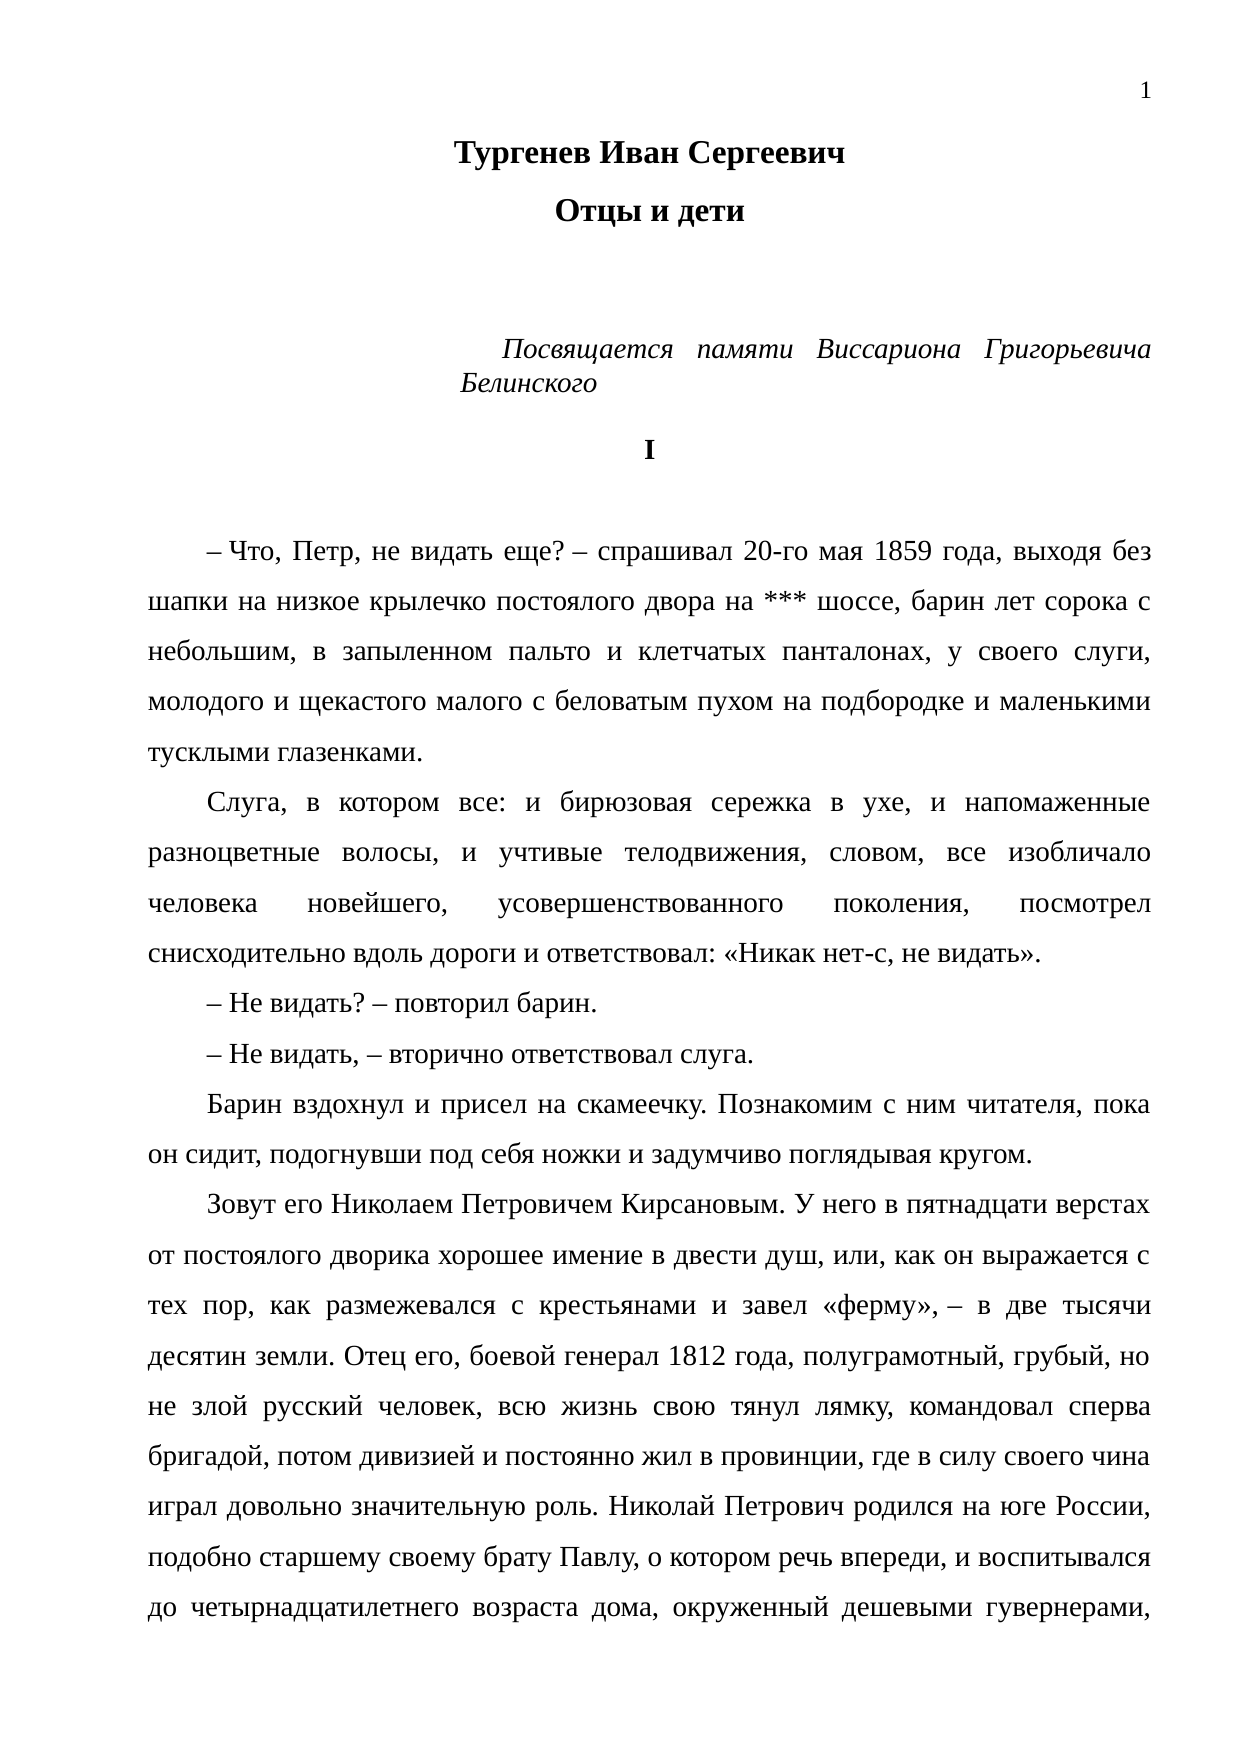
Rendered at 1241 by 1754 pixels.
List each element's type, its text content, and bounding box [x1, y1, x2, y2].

text – Не видать? – повторил барин. [148, 985, 1152, 1019]
text Зовут его Николаем Петровичем Кирсановым. У него в пятнадцати верстах от постоялого дворика хорошее имение в двести душ, или, как он выражается с тех пор, как размежевался с крестьянами и завел «ферму», – в две тысячи десятин земли. Отец его, боевой генерал 1812 года, полуграмотный, грубый, но не злой русский человек, всю жизнь свою тянул лямку, командовал сперва бригадой, потом дивизией и постоянно жил в провинции, где в силу своего чина играл довольно значительную роль. Николай Петрович родился на юге России, подобно старшему своему брату Павлу, о котором речь впереди, и воспитывался до четырнадцатилетнего возраста дома, окруженный дешевыми гувернерами, [148, 1187, 1152, 1623]
text – Что, Петр, не видать еще? – спрашивал 20‑го мая 1859 года, выходя без шапки на низкое крылечко постоялого двора на *** шоссе, барин лет сорока с небольшим, в запыленном пальто и клетчатых панталонах, у своего слуги, молодого и щекастого малого с беловатым пухом на подбородке и маленькими тусклыми глазенками. [148, 533, 1152, 767]
text – Не видать, – вторично ответствовал слуга. [148, 1036, 1152, 1069]
text Посвящается памяти Виссариона Григорьевича Белинского [460, 331, 1152, 398]
subtitle Отцы и дети [148, 190, 1152, 228]
text Барин вздохнул и присел на скамеечку. Познакомим с ним читателя, пока он сидит, подогнувши под себя ножки и задумчиво поглядывая кругом. [148, 1086, 1152, 1170]
text Слуга, в котором все: и бирюзовая сережка в ухе, и напомаженные разноцветные волосы, и учтивые телодвижения, словом, все изобличало человека новейшего, усовершенствованного поколения, посмотрел снисходительно вдоль дороги и ответствовал: «Никак нет‑с, не видать». [148, 784, 1152, 969]
subtitle Тургенев Иван Сергеевич [148, 132, 1152, 171]
subtitle I [148, 432, 1152, 466]
